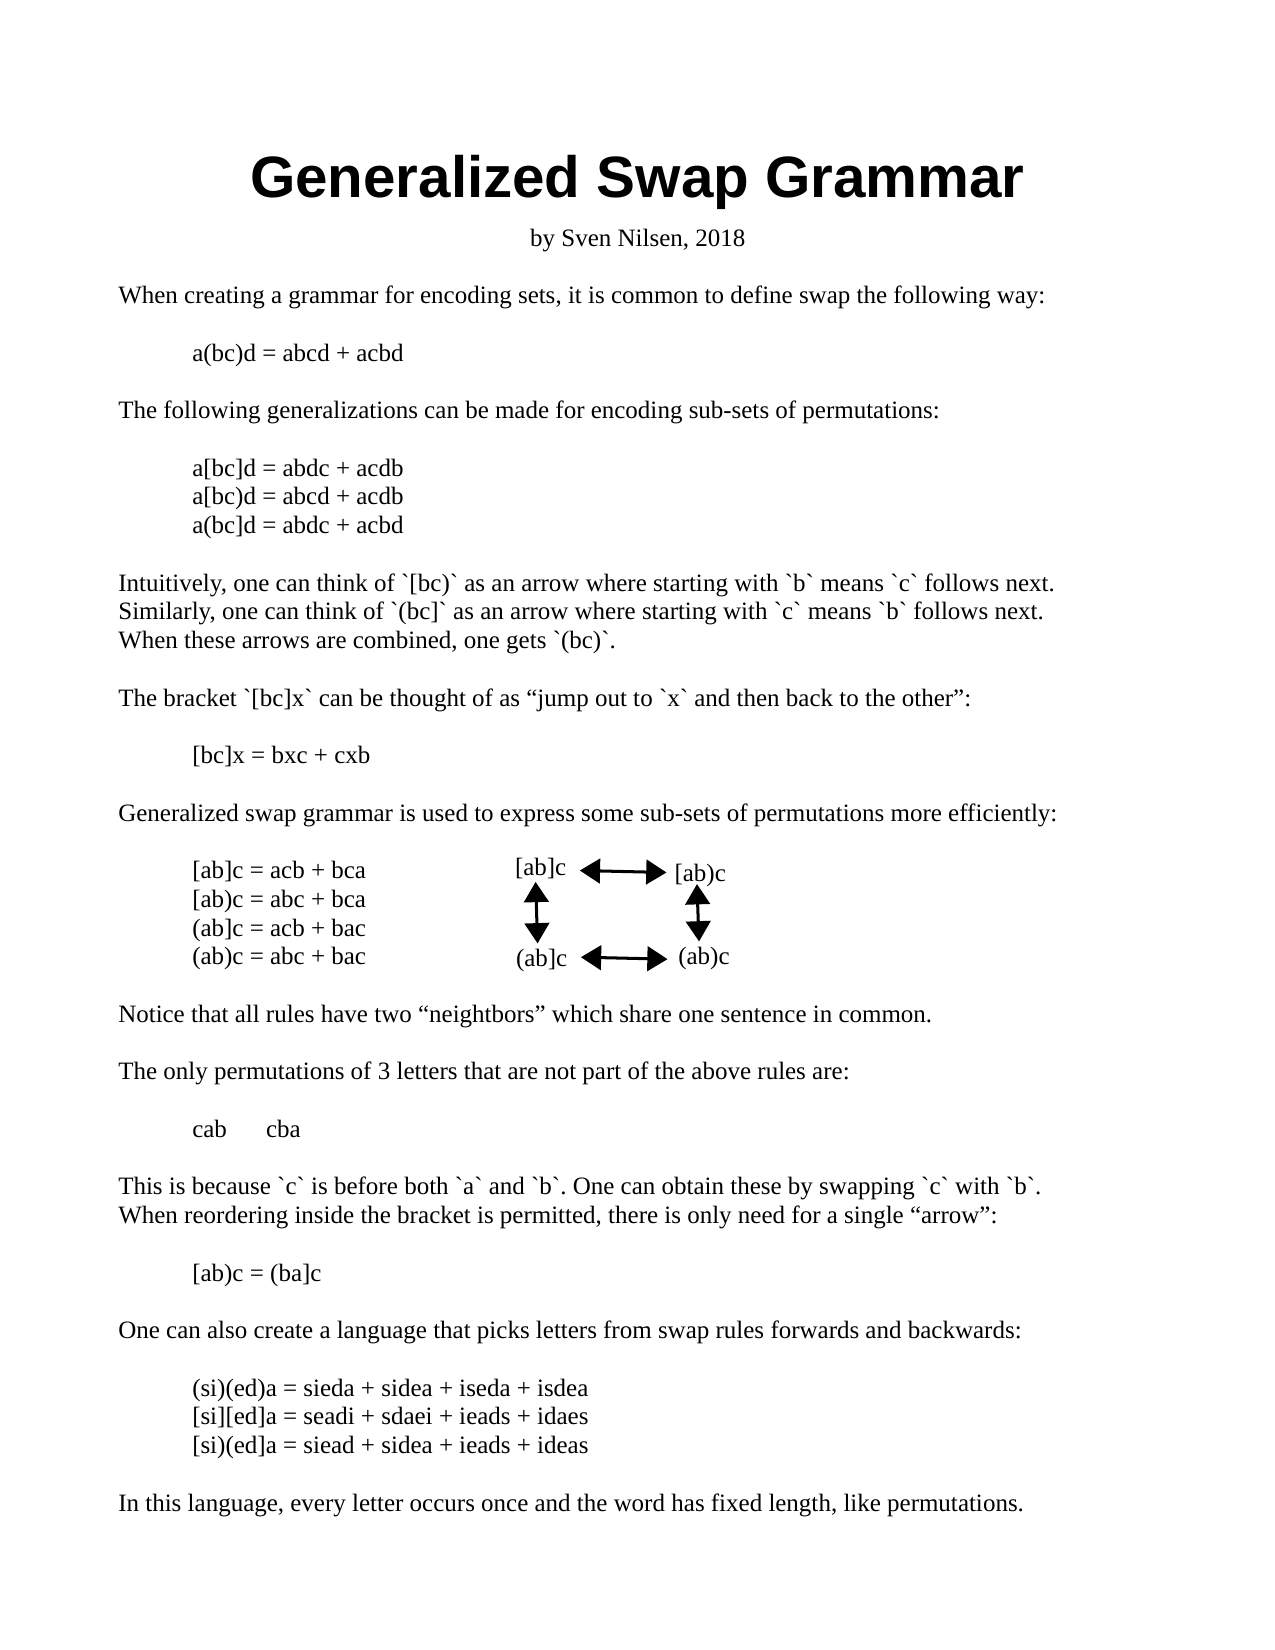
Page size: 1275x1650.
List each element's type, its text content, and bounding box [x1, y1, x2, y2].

text The bracket `[bc]x` can be thought of as “jump out to `x` and then back to the other”: [118, 683, 1157, 711]
text When creating a grammar for encoding sets, it is common to define swap the following way: [118, 280, 1157, 309]
text In this language, every letter occurs once and the word has fixed length, like permutations. [118, 1488, 1157, 1516]
text Intuitively, one can think of `[bc)` as an arrow where starting with `b` means `c` follows next. [118, 568, 1157, 596]
text This is because `c` is before both `a` and `b`. One can obtain these by swapping `c` with `b`. [118, 1171, 1157, 1200]
text [539, 913, 698, 941]
text a[bc)d = abcd + acdb [118, 481, 1157, 510]
text a[bc]d = abdc + acdb [118, 453, 1157, 481]
text One can also create a language that picks letters from swap rules forwards and backwards: [118, 1315, 1157, 1344]
text [538, 884, 696, 913]
text a(bc)d = abcd + acbd [118, 338, 1157, 366]
title Generalized Swap Grammar [118, 143, 1157, 210]
text [si][ed]a = seadi + sdaei + ieads + idaes [118, 1401, 1157, 1430]
text cab cba [118, 1114, 1157, 1143]
text [ab)c = (ba]c [118, 1258, 1157, 1286]
text a(bc]d = abdc + acbd [118, 510, 1157, 539]
text [bc]x = bxc + cxb [118, 740, 1157, 769]
text Notice that all rules have two “neightbors” which share one sentence in common. [118, 999, 1157, 1028]
text (si)(ed)a = sieda + sidea + iseda + isdea [118, 1373, 1157, 1401]
text (ab)c = abc + bac [118, 941, 1157, 970]
text [si)(ed]a = siead + sidea + ieads + ideas [118, 1430, 1157, 1459]
text When these arrows are combined, one gets `(bc)`. [118, 625, 1157, 654]
text by Sven Nilsen, 2018 [118, 223, 1157, 251]
text The only permutations of 3 letters that are not part of the above rules are: [118, 1056, 1157, 1085]
text [ab)c = abc + bca [118, 884, 535, 913]
text Generalized swap grammar is used to express some sub-sets of permutations more efficiently: [118, 798, 1157, 826]
text Similarly, one can think of `(bc]` as an arrow where starting with `c` means `b` follows next. [118, 596, 1157, 625]
text [ab]c = acb + bca [118, 855, 1157, 884]
text [698, 884, 1157, 913]
text [700, 913, 1157, 941]
text When reordering inside the bracket is permitted, there is only need for a single “arrow”: [118, 1200, 1157, 1229]
text The following generalizations can be made for encoding sub-sets of permutations: [118, 395, 1157, 424]
text (ab]c = acb + bac [118, 913, 535, 941]
